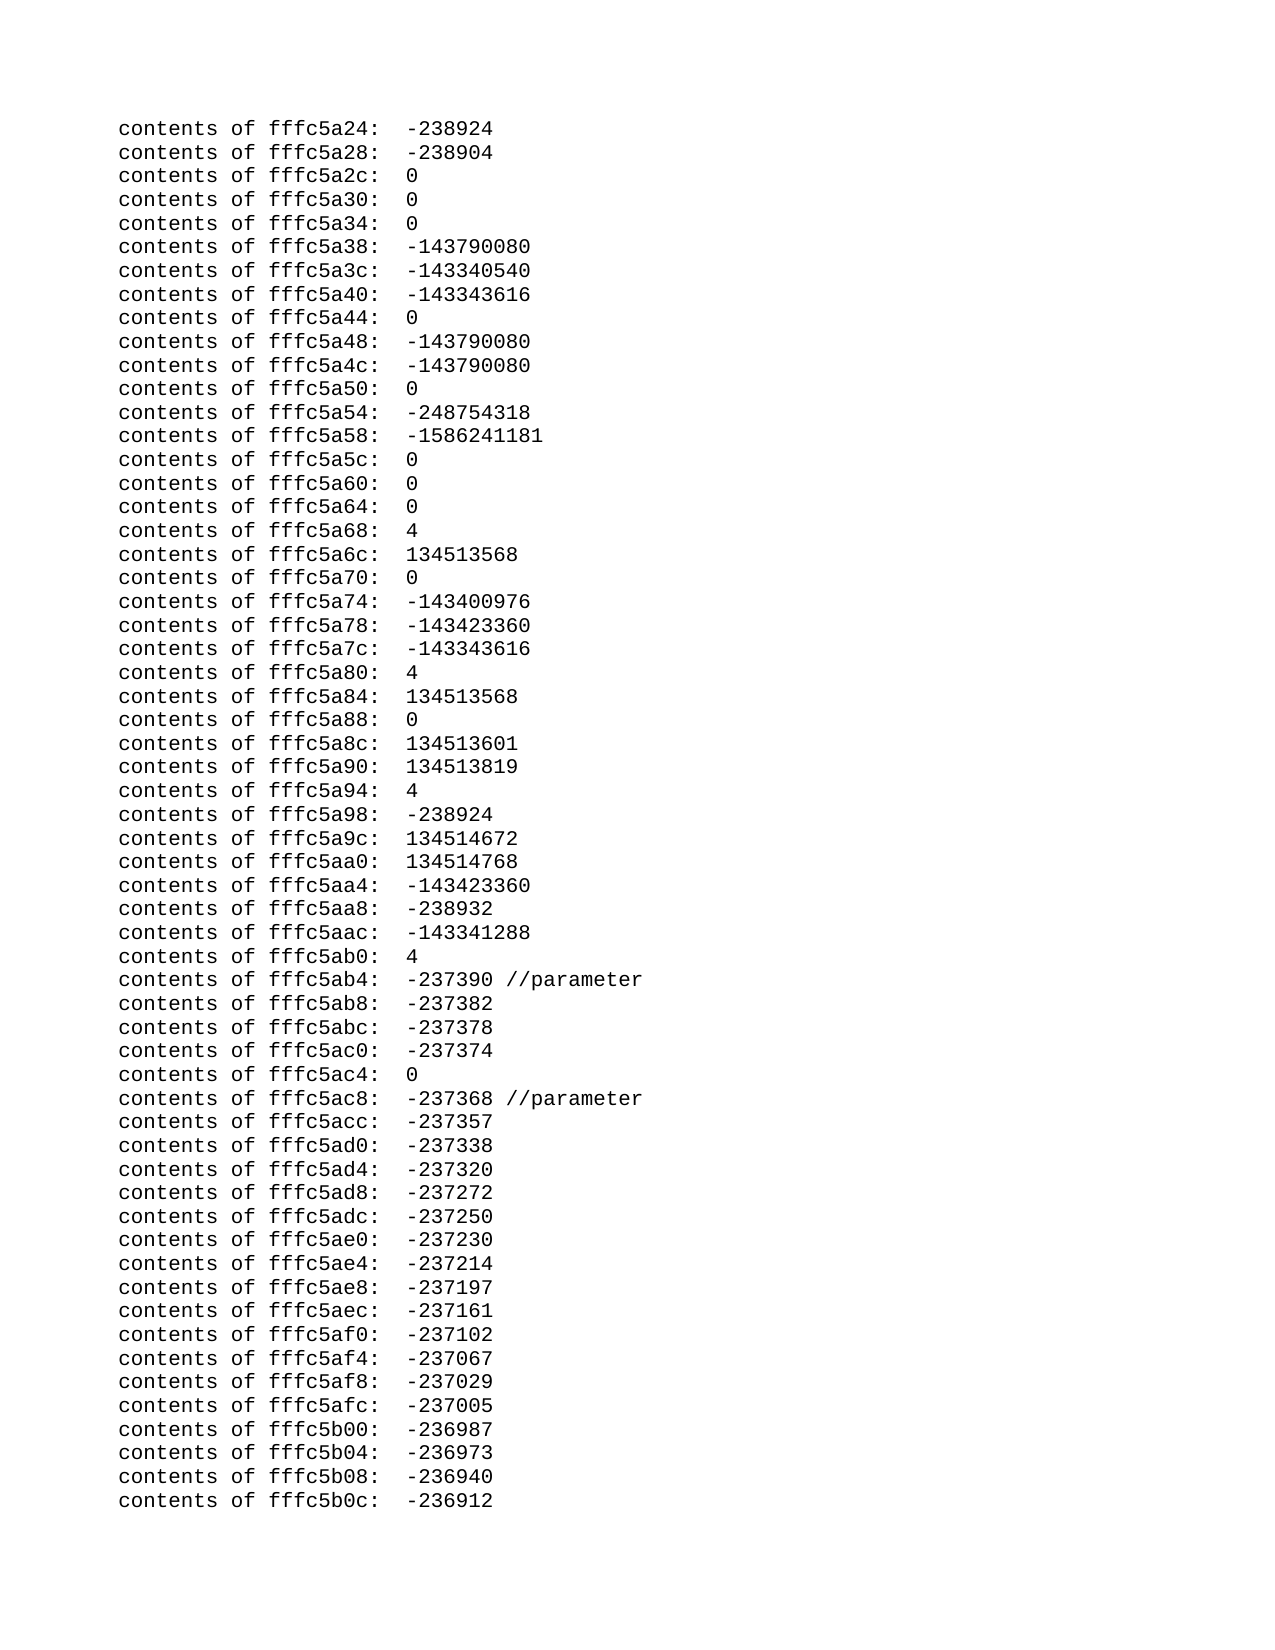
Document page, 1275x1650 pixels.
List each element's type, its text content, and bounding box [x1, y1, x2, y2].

text contents of fffc5a48: -143790080 [118, 331, 1157, 354]
text contents of fffc5af0: -237102 [118, 1324, 1157, 1348]
text contents of fffc5afc: -237005 [118, 1395, 1157, 1419]
text contents of fffc5a24: -238924 [118, 118, 1157, 142]
text contents of fffc5ad8: -237272 [118, 1182, 1157, 1206]
text contents of fffc5a8c: 134513601 [118, 733, 1157, 757]
text contents of fffc5ab4: -237390 //parameter [118, 969, 1157, 993]
text contents of fffc5a34: 0 [118, 213, 1157, 236]
text contents of fffc5a64: 0 [118, 496, 1157, 520]
text contents of fffc5adc: -237250 [118, 1206, 1157, 1229]
text contents of fffc5ad0: -237338 [118, 1135, 1157, 1158]
text contents of fffc5af4: -237067 [118, 1348, 1157, 1371]
text contents of fffc5a2c: 0 [118, 165, 1157, 189]
text contents of fffc5b00: -236987 [118, 1419, 1157, 1442]
text contents of fffc5aa0: 134514768 [118, 851, 1157, 875]
text contents of fffc5a58: -1586241181 [118, 426, 1157, 449]
text contents of fffc5a80: 4 [118, 662, 1157, 686]
text contents of fffc5a38: -143790080 [118, 236, 1157, 260]
text contents of fffc5abc: -237378 [118, 1017, 1157, 1040]
text contents of fffc5ac0: -237374 [118, 1040, 1157, 1064]
text contents of fffc5ab0: 4 [118, 946, 1157, 969]
text contents of fffc5b04: -236973 [118, 1442, 1157, 1466]
text contents of fffc5a94: 4 [118, 780, 1157, 804]
text contents of fffc5a54: -248754318 [118, 402, 1157, 426]
text contents of fffc5a90: 134513819 [118, 757, 1157, 780]
text contents of fffc5aa8: -238932 [118, 898, 1157, 922]
text contents of fffc5ac8: -237368 //parameter [118, 1088, 1157, 1111]
text contents of fffc5a7c: -143343616 [118, 638, 1157, 662]
text contents of fffc5a78: -143423360 [118, 615, 1157, 638]
text contents of fffc5b0c: -236912 [118, 1489, 1157, 1513]
text contents of fffc5a44: 0 [118, 307, 1157, 331]
text contents of fffc5a30: 0 [118, 189, 1157, 213]
text contents of fffc5a9c: 134514672 [118, 827, 1157, 851]
text contents of fffc5a4c: -143790080 [118, 354, 1157, 378]
text contents of fffc5af8: -237029 [118, 1371, 1157, 1395]
text contents of fffc5aa4: -143423360 [118, 875, 1157, 898]
text contents of fffc5a68: 4 [118, 520, 1157, 544]
text contents of fffc5a5c: 0 [118, 449, 1157, 473]
text contents of fffc5a70: 0 [118, 567, 1157, 591]
text contents of fffc5a40: -143343616 [118, 284, 1157, 307]
text contents of fffc5aac: -143341288 [118, 922, 1157, 946]
text contents of fffc5ae0: -237230 [118, 1229, 1157, 1253]
text contents of fffc5a3c: -143340540 [118, 260, 1157, 284]
text contents of fffc5a6c: 134513568 [118, 544, 1157, 567]
text contents of fffc5acc: -237357 [118, 1111, 1157, 1135]
text contents of fffc5aec: -237161 [118, 1300, 1157, 1324]
text contents of fffc5a50: 0 [118, 378, 1157, 402]
text contents of fffc5a88: 0 [118, 709, 1157, 733]
text contents of fffc5ab8: -237382 [118, 993, 1157, 1017]
text contents of fffc5a74: -143400976 [118, 591, 1157, 615]
text contents of fffc5ad4: -237320 [118, 1158, 1157, 1182]
text contents of fffc5b08: -236940 [118, 1466, 1157, 1489]
text contents of fffc5ae8: -237197 [118, 1277, 1157, 1300]
text contents of fffc5a60: 0 [118, 473, 1157, 496]
text contents of fffc5ac4: 0 [118, 1064, 1157, 1088]
text contents of fffc5a98: -238924 [118, 804, 1157, 827]
text contents of fffc5ae4: -237214 [118, 1253, 1157, 1277]
text contents of fffc5a28: -238904 [118, 142, 1157, 165]
text contents of fffc5a84: 134513568 [118, 686, 1157, 709]
